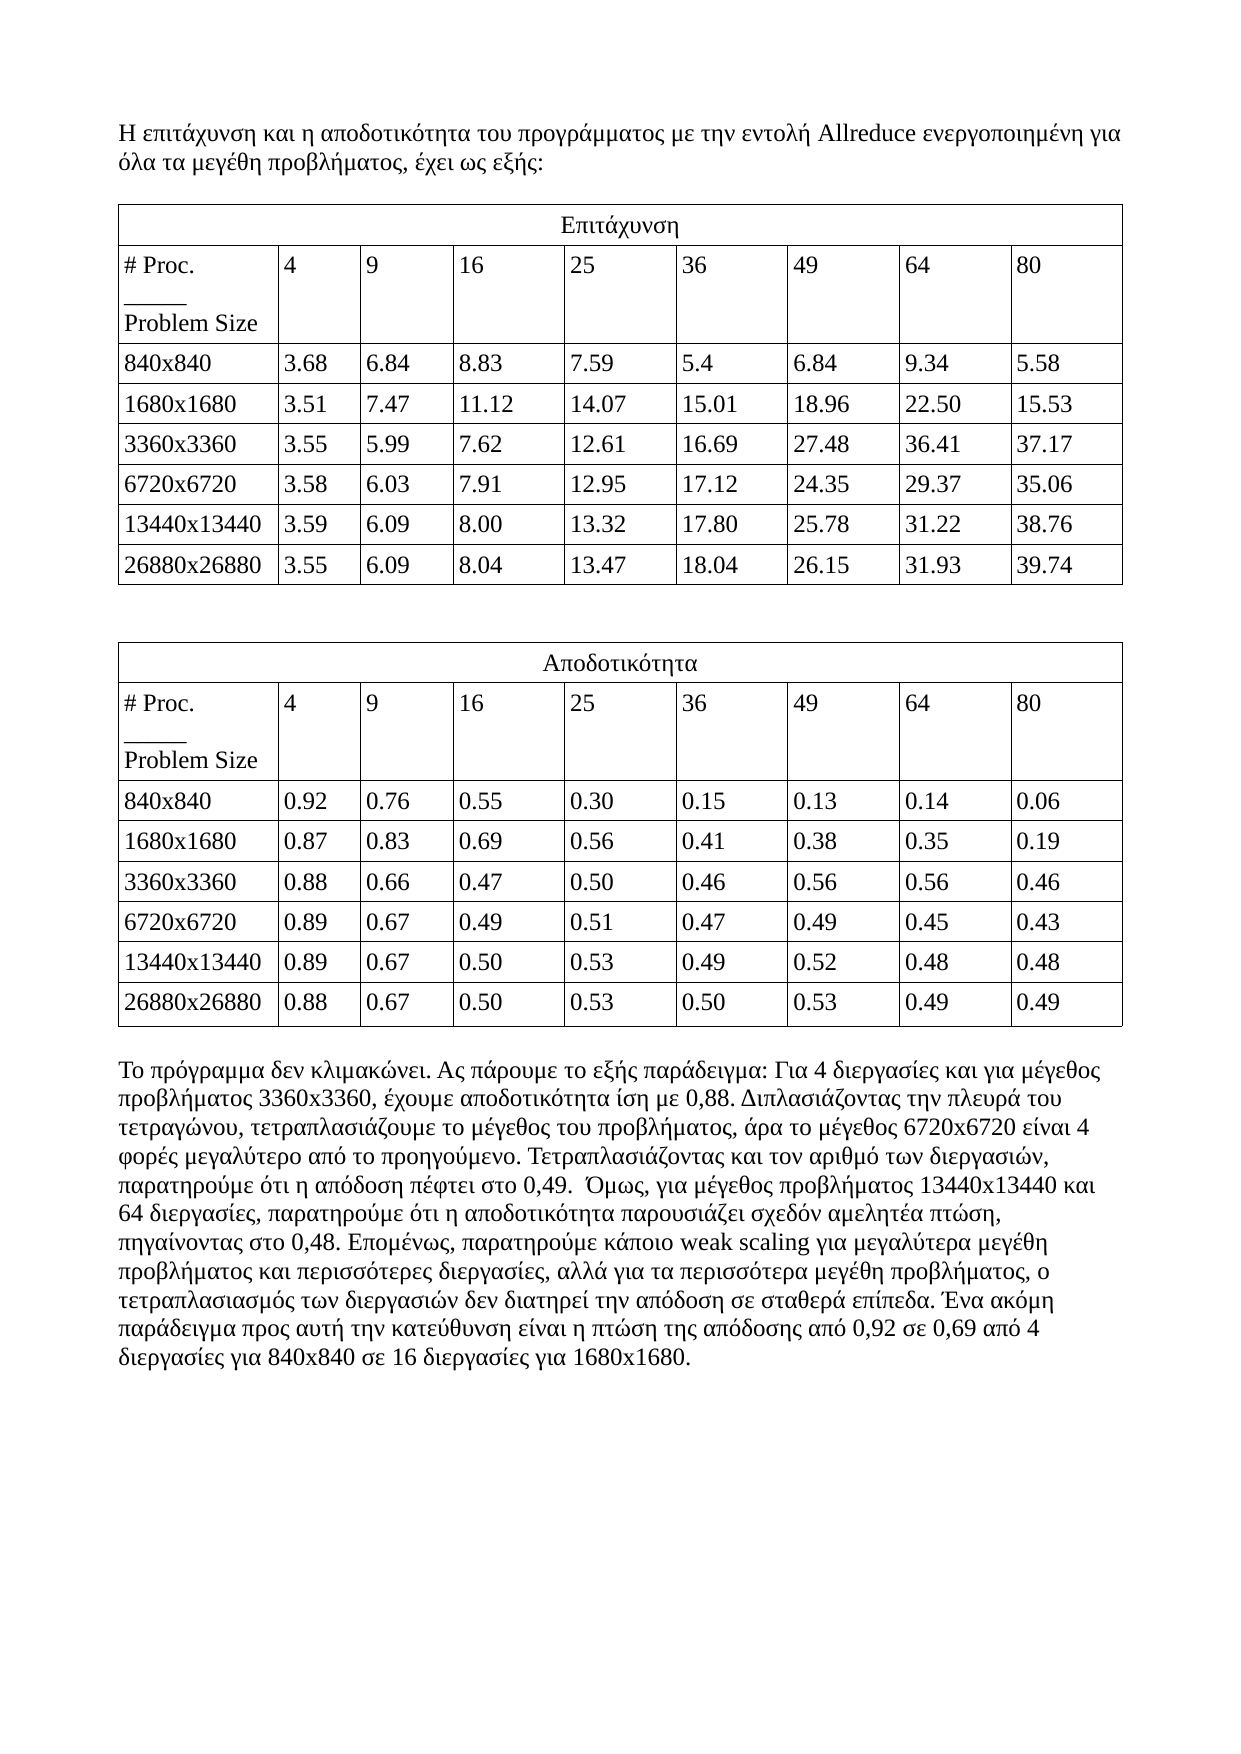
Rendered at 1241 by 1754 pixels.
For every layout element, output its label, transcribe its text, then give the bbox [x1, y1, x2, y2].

table_cell 26880x26880 [119, 983, 278, 1026]
table_cell 0,67 [361, 983, 453, 1026]
table_cell 0,49 [454, 902, 564, 941]
table_cell 0,52 [788, 942, 899, 982]
table_cell 49 [788, 246, 899, 342]
table_cell 36,41 [900, 424, 1011, 463]
table_cell 8,04 [454, 545, 564, 584]
table_cell 0,13 [788, 781, 899, 820]
table_header Αποδοτικότητα [119, 643, 1122, 682]
table_cell 9 [361, 683, 453, 780]
table_cell 7,59 [565, 344, 676, 383]
table_cell 6,09 [361, 545, 453, 584]
table_cell 0,53 [565, 942, 676, 982]
table_cell 0,55 [454, 781, 564, 820]
text Η επιτάχυνση και η αποδοτικότητα του προγράμματος με την εντολή Allreduce ενεργοποιημένη για όλα τα μεγέθη προβλήματος, έχει ως εξής: [118, 118, 1122, 176]
table_cell 0,53 [788, 983, 899, 1026]
table_cell 38,76 [1012, 505, 1122, 544]
table_cell 15,53 [1012, 384, 1122, 423]
table_cell 0,50 [454, 983, 564, 1026]
table_cell 0,50 [565, 862, 676, 901]
table_cell 7,62 [454, 424, 564, 463]
table_cell 0,14 [900, 781, 1011, 820]
table_cell 0,88 [279, 862, 360, 901]
table_cell 64 [900, 246, 1011, 342]
table_cell 25 [565, 246, 676, 342]
table_cell 0,30 [565, 781, 676, 820]
table_cell 0,50 [677, 983, 787, 1026]
table_cell 0,38 [788, 821, 899, 861]
table_cell 17,80 [677, 505, 787, 544]
text Το πρόγραμμα δεν κλιμακώνει. Ας πάρουμε το εξής παράδειγμα: Για 4 διεργασίες και για μέγεθος προβλήματος 3360x3360, έχουμε αποδοτικότητα ίση με 0,88. Διπλασιάζοντας την πλευρά του τετραγώνου, τετραπλασιάζουμε το μέγεθος του προβλήματος, άρα το μέγεθος 6720x6720 είναι 4 φορές μεγαλύτερο από το προηγούμενο. Τετραπλασιάζοντας και τον αριθμό των διεργασιών, παρατηρούμε ότι η απόδοση πέφτει στο 0,49. Όμως, για μέγεθος προβλήματος 13440x13440 και 64 διεργασίες, παρατηρούμε ότι η αποδοτικότητα παρουσιάζει σχεδόν αμελητέα πτώση, πηγαίνοντας στο 0,48. Επομένως, παρατηρούμε κάποιο weak scaling για μεγαλύτερα μεγέθη προβλήματος και περισσότερες διεργασίες, αλλά για τα περισσότερα μεγέθη προβλήματος, ο τετραπλασιασμός των διεργασιών δεν διατηρεί την απόδοση σε σταθερά επίπεδα. Ένα ακόμη παράδειγμα προς αυτή την κατεύθυνση είναι η πτώση της απόδοσης από 0,92 σε 0,69 από 4 διεργασίες για 840x840 σε 16 διεργασίες για 1680x1680. [118, 1055, 1122, 1371]
table_cell 1680x1680 [119, 821, 278, 861]
table_cell 7,91 [454, 465, 564, 504]
table_cell 5,58 [1012, 344, 1122, 383]
table_cell 3,59 [279, 505, 360, 544]
table_cell 0,66 [361, 862, 453, 901]
table_cell 0,49 [900, 983, 1011, 1026]
table_cell 13,32 [565, 505, 676, 544]
table_cell 25 [565, 683, 676, 780]
table_cell 8,00 [454, 505, 564, 544]
table_cell 3,58 [279, 465, 360, 504]
table_cell 0,89 [279, 902, 360, 941]
table_cell 16 [454, 683, 564, 780]
table_cell 17,12 [677, 465, 787, 504]
table_cell 0,89 [279, 942, 360, 982]
table_cell 0,48 [900, 942, 1011, 982]
table_cell 18,04 [677, 545, 787, 584]
table_cell 840x840 [119, 344, 278, 383]
table_cell 0,45 [900, 902, 1011, 941]
table_cell 6,84 [788, 344, 899, 383]
table_cell 12,61 [565, 424, 676, 463]
table_cell 4 [279, 246, 360, 342]
table_cell 39,74 [1012, 545, 1122, 584]
table_cell 9 [361, 246, 453, 342]
table_cell 6,03 [361, 465, 453, 504]
table_cell 80 [1012, 246, 1122, 342]
table_cell 0,46 [1012, 862, 1122, 901]
table_cell 15,01 [677, 384, 787, 423]
table_cell 18,96 [788, 384, 899, 423]
table_cell 36 [677, 683, 787, 780]
table_cell 0,76 [361, 781, 453, 820]
table_cell 840x840 [119, 781, 278, 820]
table_cell 7,47 [361, 384, 453, 423]
table_cell 24,35 [788, 465, 899, 504]
table_cell 0,43 [1012, 902, 1122, 941]
table_cell 0,67 [361, 902, 453, 941]
table_cell 4 [279, 683, 360, 780]
table_cell 13440x13440 [119, 505, 278, 544]
table_cell 80 [1012, 683, 1122, 780]
table_cell # Proc. _____ Problem Size [119, 246, 278, 342]
table_cell 36 [677, 246, 787, 342]
table_cell 0,87 [279, 821, 360, 861]
table_cell 0,50 [454, 942, 564, 982]
table_cell 0,46 [677, 862, 787, 901]
table_cell 6,84 [361, 344, 453, 383]
table_cell 6720x6720 [119, 465, 278, 504]
table_cell 37,17 [1012, 424, 1122, 463]
table_cell 13440x13440 [119, 942, 278, 982]
table_cell 22,50 [900, 384, 1011, 423]
table_cell 0,47 [454, 862, 564, 901]
table_cell 0,51 [565, 902, 676, 941]
table_cell 5,99 [361, 424, 453, 463]
table_cell 3,55 [279, 424, 360, 463]
table_cell 16 [454, 246, 564, 342]
table_cell 0,53 [565, 983, 676, 1026]
table_cell 26880x26880 [119, 545, 278, 584]
table_cell 0,69 [454, 821, 564, 861]
table_cell 13,47 [565, 545, 676, 584]
table_cell # Proc. _____ Problem Size [119, 683, 278, 780]
table_header Επιτάχυνση [119, 205, 1122, 245]
table_cell 0,49 [788, 902, 899, 941]
table_cell 1680x1680 [119, 384, 278, 423]
table_cell 0,48 [1012, 942, 1122, 982]
table_cell 0,49 [677, 942, 787, 982]
table_cell 31,93 [900, 545, 1011, 584]
table_cell 26,15 [788, 545, 899, 584]
table_cell 0,47 [677, 902, 787, 941]
table_cell 29,37 [900, 465, 1011, 504]
table_cell 0,56 [900, 862, 1011, 901]
table_cell 0,49 [1012, 983, 1122, 1026]
table_cell 6720x6720 [119, 902, 278, 941]
table_cell 0,67 [361, 942, 453, 982]
table_cell 0,06 [1012, 781, 1122, 820]
table_cell 3,68 [279, 344, 360, 383]
table_cell 8,83 [454, 344, 564, 383]
table_cell 9,34 [900, 344, 1011, 383]
table_cell 0,92 [279, 781, 360, 820]
table_cell 0,41 [677, 821, 787, 861]
table_cell 16,69 [677, 424, 787, 463]
table_cell 0,88 [279, 983, 360, 1026]
table_cell 49 [788, 683, 899, 780]
table_cell 0,56 [788, 862, 899, 901]
table_cell 0,35 [900, 821, 1011, 861]
table_cell 35,06 [1012, 465, 1122, 504]
table_cell 0,56 [565, 821, 676, 861]
table_cell 3360x3360 [119, 424, 278, 463]
table_cell 3,51 [279, 384, 360, 423]
table_cell 3,55 [279, 545, 360, 584]
table_cell 0,83 [361, 821, 453, 861]
table_cell 0,15 [677, 781, 787, 820]
table_cell 14,07 [565, 384, 676, 423]
table_cell 25,78 [788, 505, 899, 544]
table_cell 64 [900, 683, 1011, 780]
table_cell 5,4 [677, 344, 787, 383]
table_cell 31,22 [900, 505, 1011, 544]
table_cell 0,19 [1012, 821, 1122, 861]
table_cell 6,09 [361, 505, 453, 544]
table_cell 12,95 [565, 465, 676, 504]
table_cell 27,48 [788, 424, 899, 463]
table_cell 11,12 [454, 384, 564, 423]
table_cell 3360x3360 [119, 862, 278, 901]
